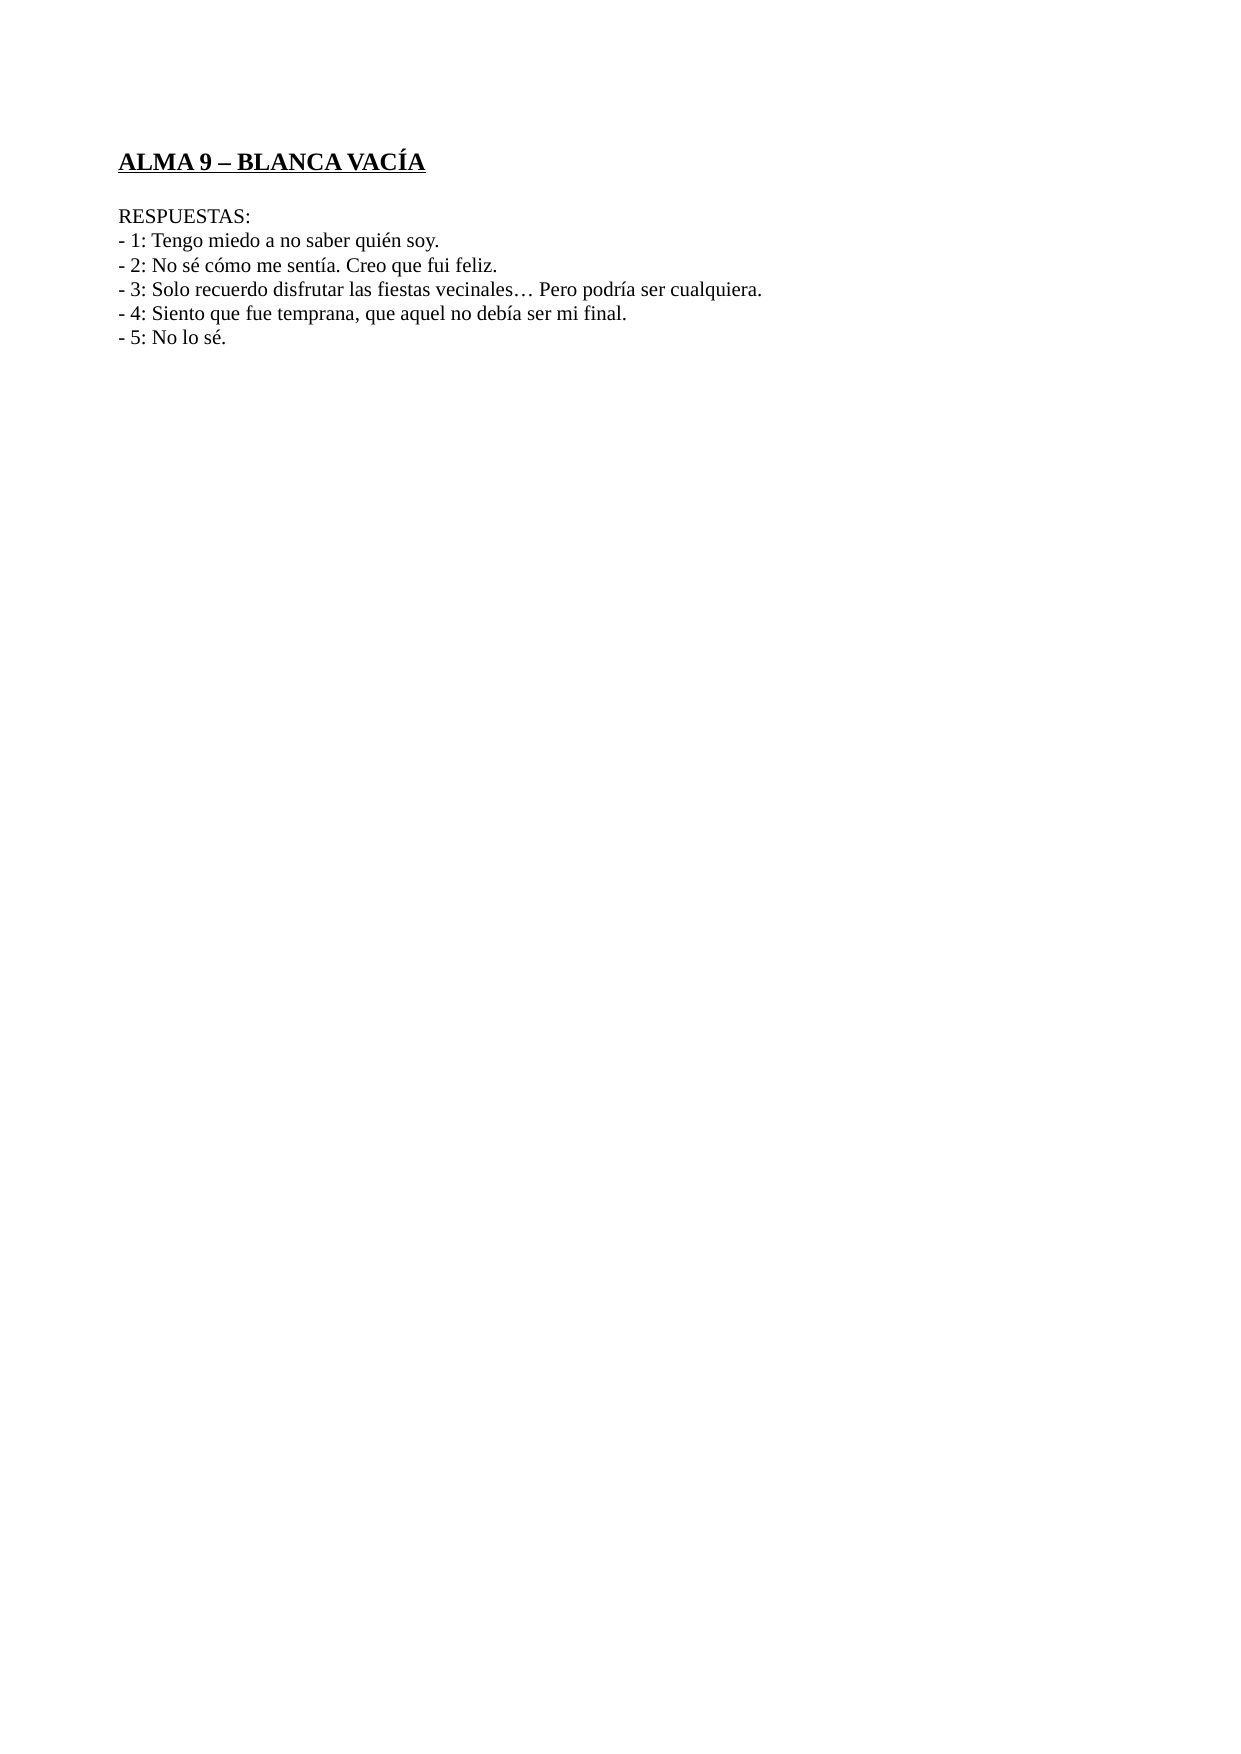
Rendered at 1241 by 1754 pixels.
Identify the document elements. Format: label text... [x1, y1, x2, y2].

text ALMA 9 – BLANCA VACÍA [118, 147, 1122, 176]
text - 3: Solo recuerdo disfrutar las fiestas vecinales… Pero podría ser cualquiera. [118, 277, 1122, 301]
text RESPUESTAS: [118, 204, 1122, 228]
text - 5: No lo sé. [118, 325, 1122, 349]
text - 1: Tengo miedo a no saber quién soy. [118, 228, 1122, 252]
text - 2: No sé cómo me sentía. Creo que fui feliz. [118, 252, 1122, 277]
text - 4: Siento que fue temprana, que aquel no debía ser mi final. [118, 301, 1122, 325]
